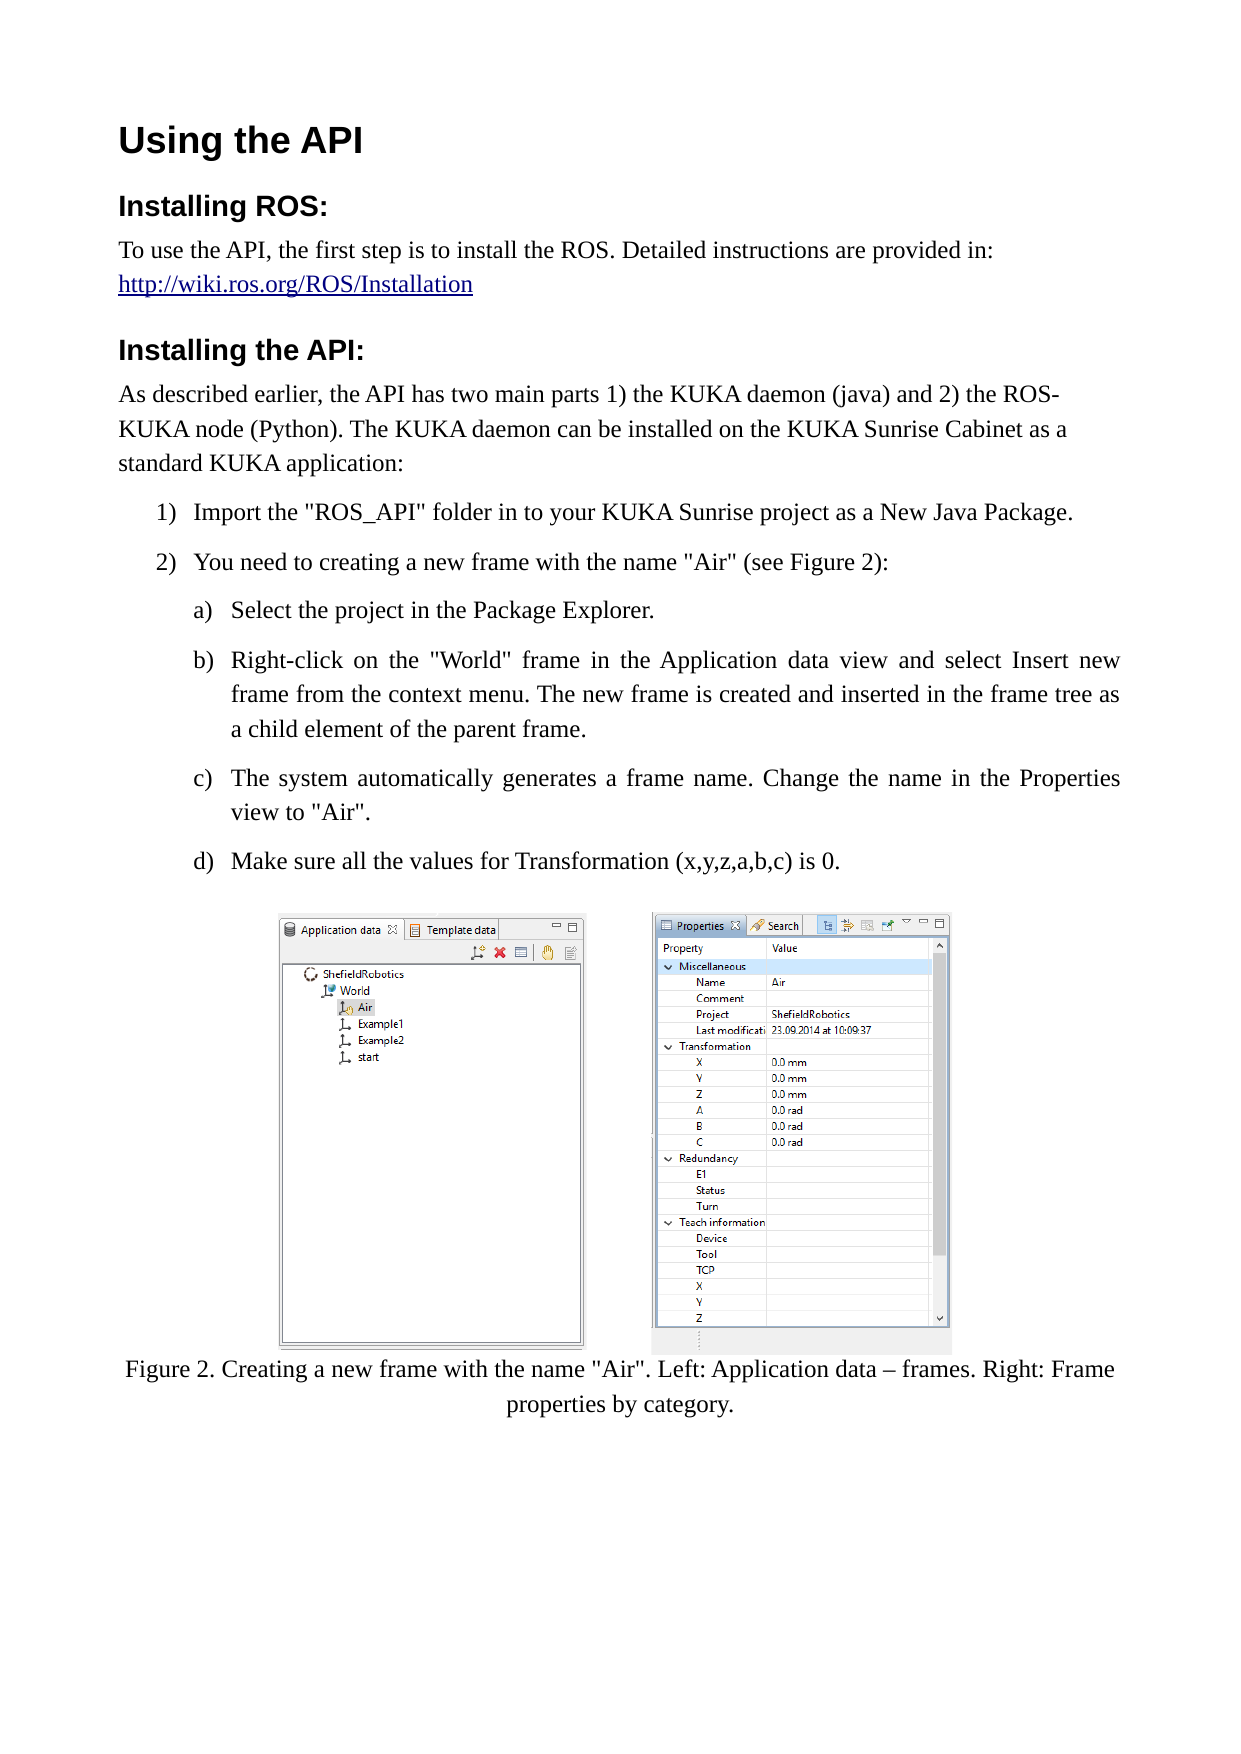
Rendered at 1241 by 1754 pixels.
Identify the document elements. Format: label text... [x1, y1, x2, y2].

list Import the "ROS_API" folder in to your KUKA Sunrise project as a New Java Package. [156, 497, 1122, 526]
list The system automatically generates a frame name. Change the name in the Properties view to "Air". [193, 763, 1122, 826]
list Right-click on the "World" frame in the Application data view and select Insert new frame from the context menu. The new frame is created and inserted in the frame tree as a child element of the parent frame. [193, 645, 1122, 742]
list Select the project in the Package Explorer. [193, 596, 1122, 624]
subtitle Installing the API: [118, 333, 1122, 367]
list Make sure all the values for Transformation (x,y,z,a,b,c) is 0. [193, 846, 1122, 875]
text As described earlier, the API has two main parts 1) the KUKA daemon (java) and 2) the ROS-KUKA node (Python). The KUKA daemon can be installed on the KUKA Sunrise Cabinet as a standard KUKA application: [118, 379, 1122, 477]
subtitle Using the API [118, 118, 1122, 162]
text Figure 2. Creating a new frame with the name "Air". Left: Application data – frames. Right: Frame properties by category. [118, 895, 1122, 1418]
list You need to creating a new frame with the name "Air" (see Figure 2): [156, 547, 1122, 575]
subtitle Installing ROS: [118, 189, 1122, 223]
text To use the API, the first step is to install the ROS. Detailed instructions are provided in: http://wiki.ros.org/ROS/Installation [118, 235, 1122, 298]
